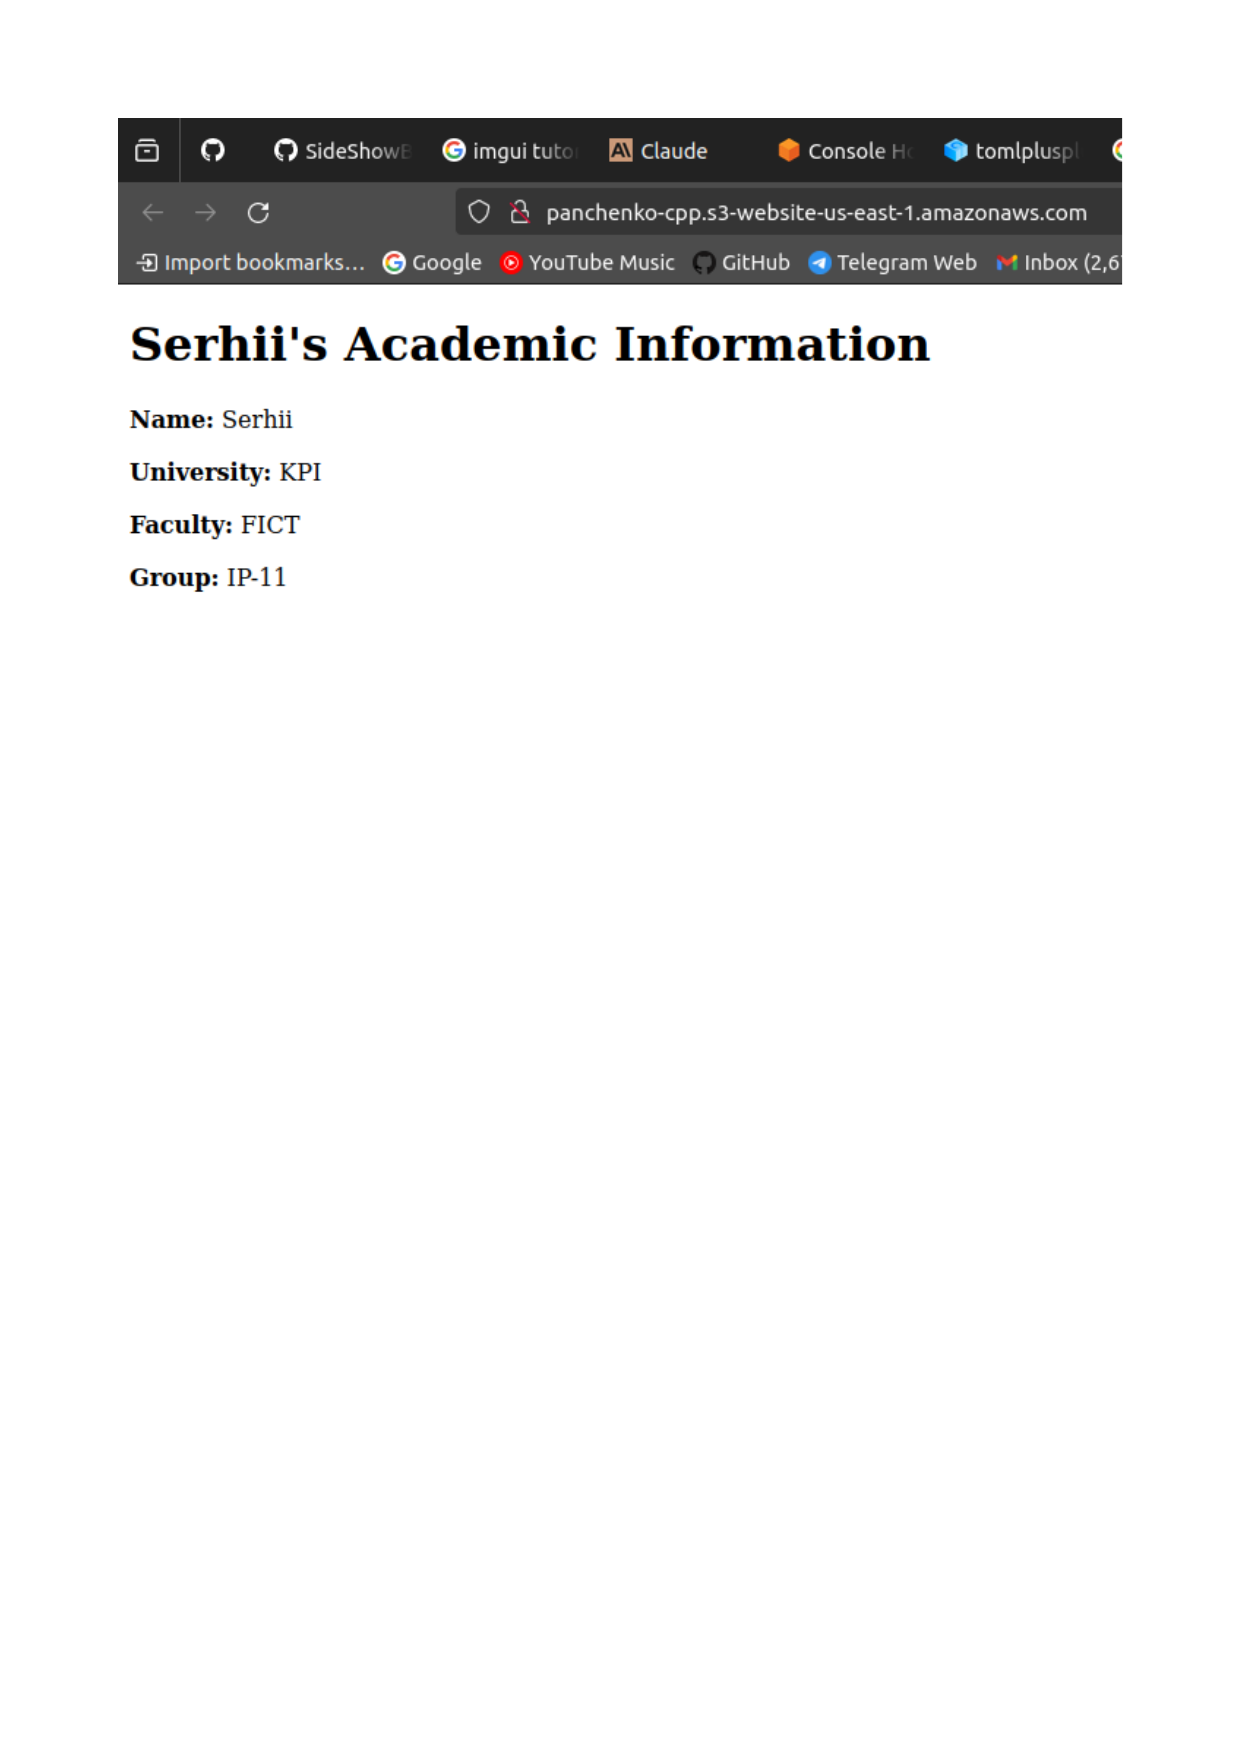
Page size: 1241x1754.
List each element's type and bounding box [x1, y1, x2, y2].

picture [118, 118, 1123, 633]
